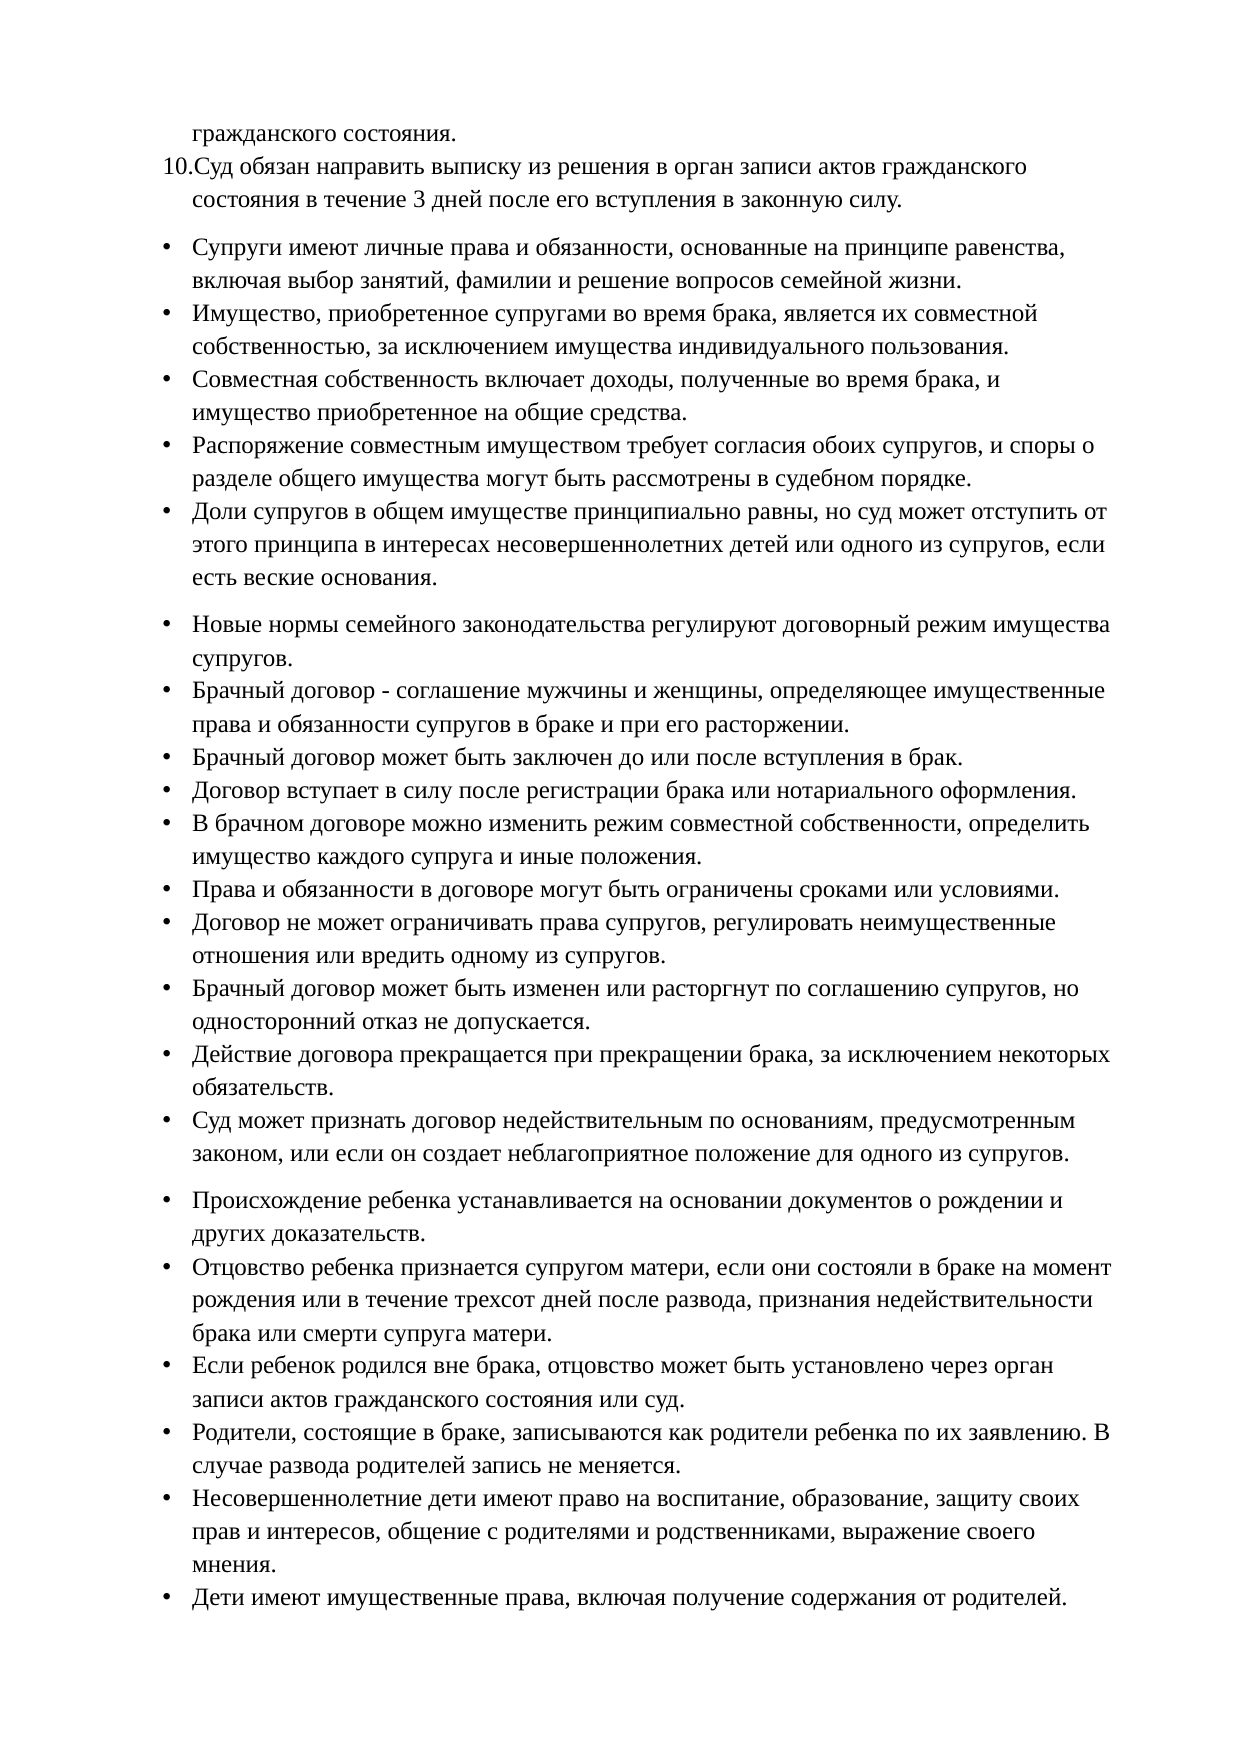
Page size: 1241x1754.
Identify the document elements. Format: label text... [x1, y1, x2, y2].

list Совместная собственность включает доходы, полученные во время брака, и имущество приобретенное на общие средства. [162, 364, 1122, 426]
list Брачный договор - соглашение мужчины и женщины, определяющее имущественные права и обязанности супругов в браке и при его расторжении. [162, 676, 1122, 737]
list Брачный договор может быть изменен или расторгнут по соглашению супругов, но односторонний отказ не допускается. [162, 973, 1122, 1034]
list В брачном договоре можно изменить режим совместной собственности, определить имущество каждого супруга и иные положения. [162, 808, 1122, 869]
list Действие договора прекращается при прекращении брака, за исключением некоторых обязательств. [162, 1039, 1122, 1101]
list Имущество, приобретенное супругами во время брака, является их совместной собственностью, за исключением имущества индивидуального пользования. [162, 298, 1122, 359]
list Новые нормы семейного законодательства регулируют договорный режим имущества супругов. [162, 609, 1122, 671]
list Брачный договор может быть заключен до или после вступления в брак. [162, 742, 1122, 770]
list Доли супругов в общем имуществе принципиально равны, но суд может отступить от этого принципа в интересах несовершеннолетних детей или одного из супругов, если есть веские основания. [162, 496, 1122, 591]
list Несовершеннолетние дети имеют право на воспитание, образование, защиту своих прав и интересов, общение с родителями и родственниками, выражение своего мнения. [162, 1483, 1122, 1577]
list Родители, состоящие в браке, записываются как родители ребенка по их заявлению. В случае развода родителей запись не меняется. [162, 1417, 1122, 1478]
list Суд обязан направить выписку из решения в орган записи актов гражданского состояния в течение 3 дней после его вступления в законную силу. [162, 151, 1122, 213]
list Распоряжение совместным имуществом требует согласия обоих супругов, и споры о разделе общего имущества могут быть рассмотрены в судебном порядке. [162, 430, 1122, 492]
list Супруги имеют личные права и обязанности, основанные на принципе равенства, включая выбор занятий, фамилии и решение вопросов семейной жизни. [162, 232, 1122, 293]
list Суд может признать договор недействительным по основаниям, предусмотренным законом, или если он создает неблагоприятное положение для одного из супругов. [162, 1105, 1122, 1167]
list Происхождение ребенка устанавливается на основании документов о рождении и других доказательств. [162, 1186, 1122, 1247]
list Права и обязанности в договоре могут быть ограничены сроками или условиями. [162, 874, 1122, 902]
list Дети имеют имущественные права, включая получение содержания от родителей. [162, 1582, 1122, 1611]
list Если ребенок родился вне брака, отцовство может быть установлено через орган записи актов гражданского состояния или суд. [162, 1351, 1122, 1412]
list Договор вступает в силу после регистрации брака или нотариального оформления. [162, 775, 1122, 803]
list Договор не может ограничивать права супругов, регулировать неимущественные отношения или вредить одному из супругов. [162, 907, 1122, 968]
list гражданского состояния. [162, 118, 1122, 147]
list Отцовство ребенка признается супругом матери, если они состояли в браке на момент рождения или в течение трехсот дней после развода, признания недействительности брака или смерти супруга матери. [162, 1252, 1122, 1346]
